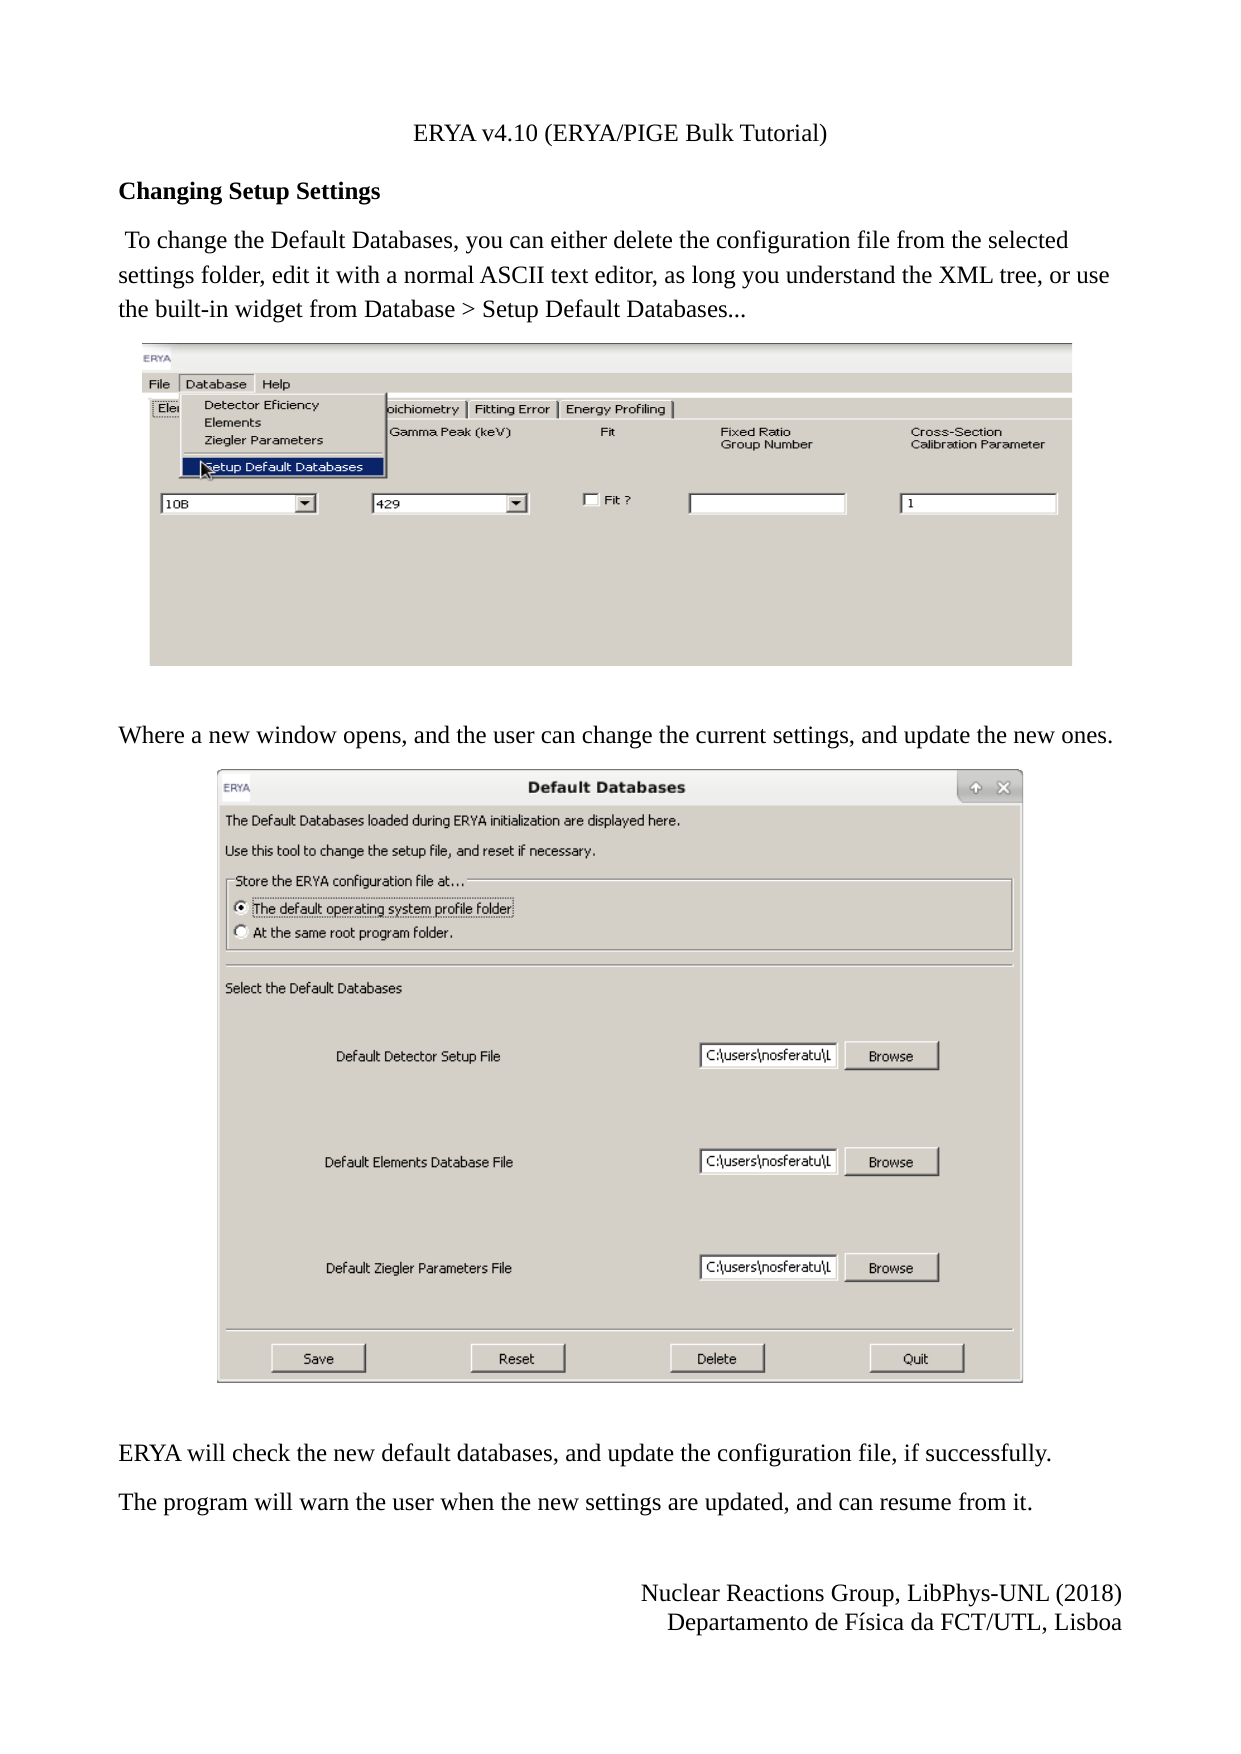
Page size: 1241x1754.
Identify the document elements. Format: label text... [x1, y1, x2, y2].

picture [217, 769, 1024, 1383]
text The program will warn the user when the new settings are updated, and can resume from it. [118, 1487, 1122, 1516]
text Where a new window opens, and the user can change the current settings, and update the new ones. [118, 720, 1122, 749]
text ERYA will check the new default databases, and update the configuration file, if successfully. [118, 1438, 1122, 1466]
text To change the Default Databases, you can either delete the configuration file from the selected settings folder, edit it with a normal ASCII text editor, as long you understand the XML tree, or use the built-in widget from Database > Setup Default Databases... [118, 225, 1122, 323]
text Changing Setup Settings [118, 176, 1122, 205]
